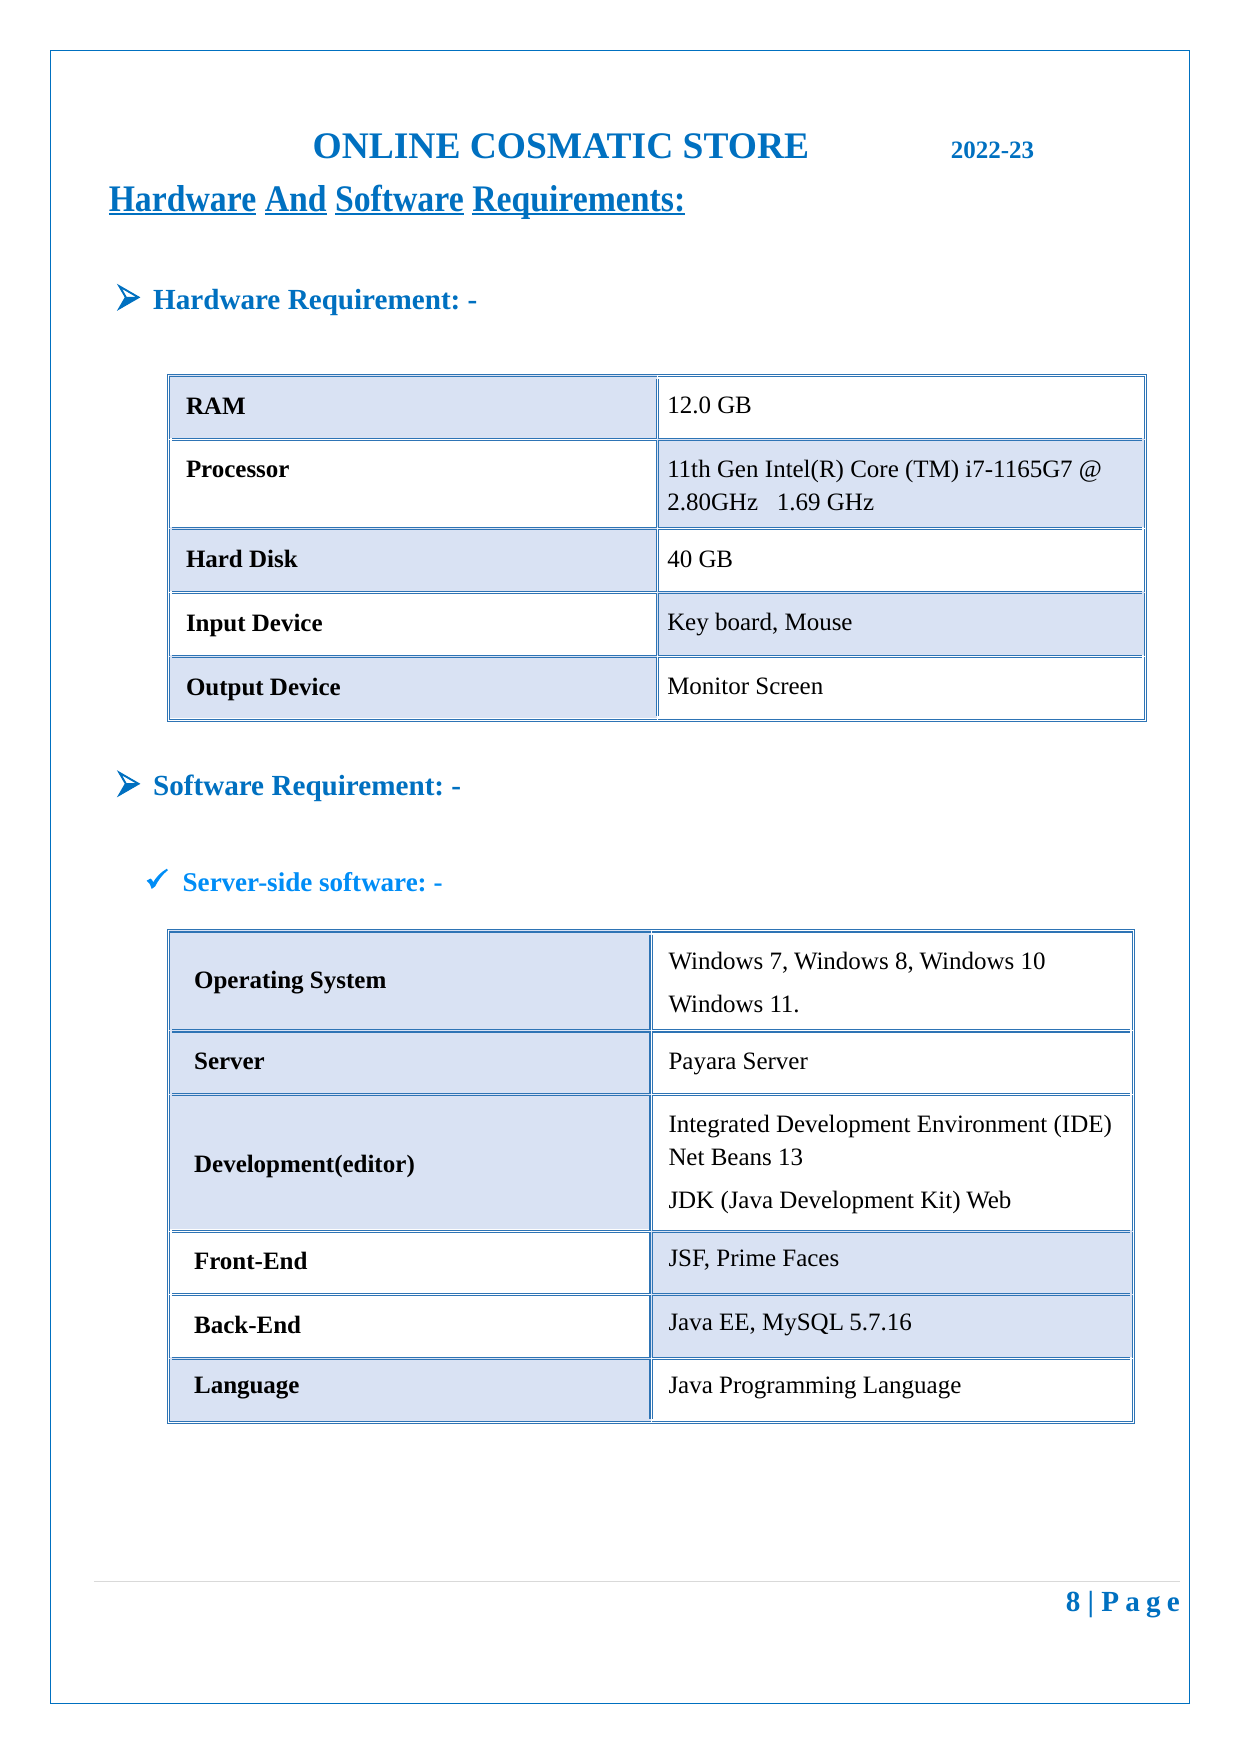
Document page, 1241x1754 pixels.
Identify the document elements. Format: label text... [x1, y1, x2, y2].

table_cell Development(editor) [169, 1093, 651, 1229]
text Hardware And Software Requirements: [108, 176, 1180, 219]
list Software Requirement: - [115, 768, 1180, 803]
table_cell Back-End [169, 1293, 651, 1357]
table_cell Integrated Development Environment (IDE) Net Beans 13 JDK (Java Development Kit) Web [651, 1093, 1133, 1229]
table_header Operating System [170, 933, 651, 1029]
table_cell Monitor Screen [657, 655, 1144, 718]
table_cell 11th Gen Intel(R) Core (TM) i7-1165G7 @ 2.80GHz 1.69 GHz [659, 438, 1144, 527]
table_cell Hard Disk [169, 527, 657, 591]
table_cell Java EE, MySQL 5.7.16 [651, 1293, 1133, 1357]
table_cell Front-End [170, 1230, 650, 1293]
table_cell Processor [170, 438, 656, 527]
table_cell Server [169, 1029, 651, 1093]
list Server-side software: - [145, 867, 1180, 898]
table_header RAM [170, 377, 657, 438]
table_cell Output Device [170, 655, 657, 718]
table_cell Input Device [169, 591, 657, 655]
table_cell Java Programming Language [651, 1357, 1133, 1421]
table_cell Payara Server [651, 1029, 1133, 1093]
table_cell Key board, Mouse [657, 591, 1145, 655]
table_header 12.0 GB [657, 377, 1144, 438]
table_cell 40 GB [657, 527, 1145, 591]
table_cell JSF, Prime Faces [653, 1230, 1132, 1293]
table_header Windows 7, Windows 8, Windows 10 Windows 11. [651, 932, 1132, 1029]
list Hardware Requirement: - [115, 282, 1180, 317]
table_cell Language [169, 1357, 651, 1421]
